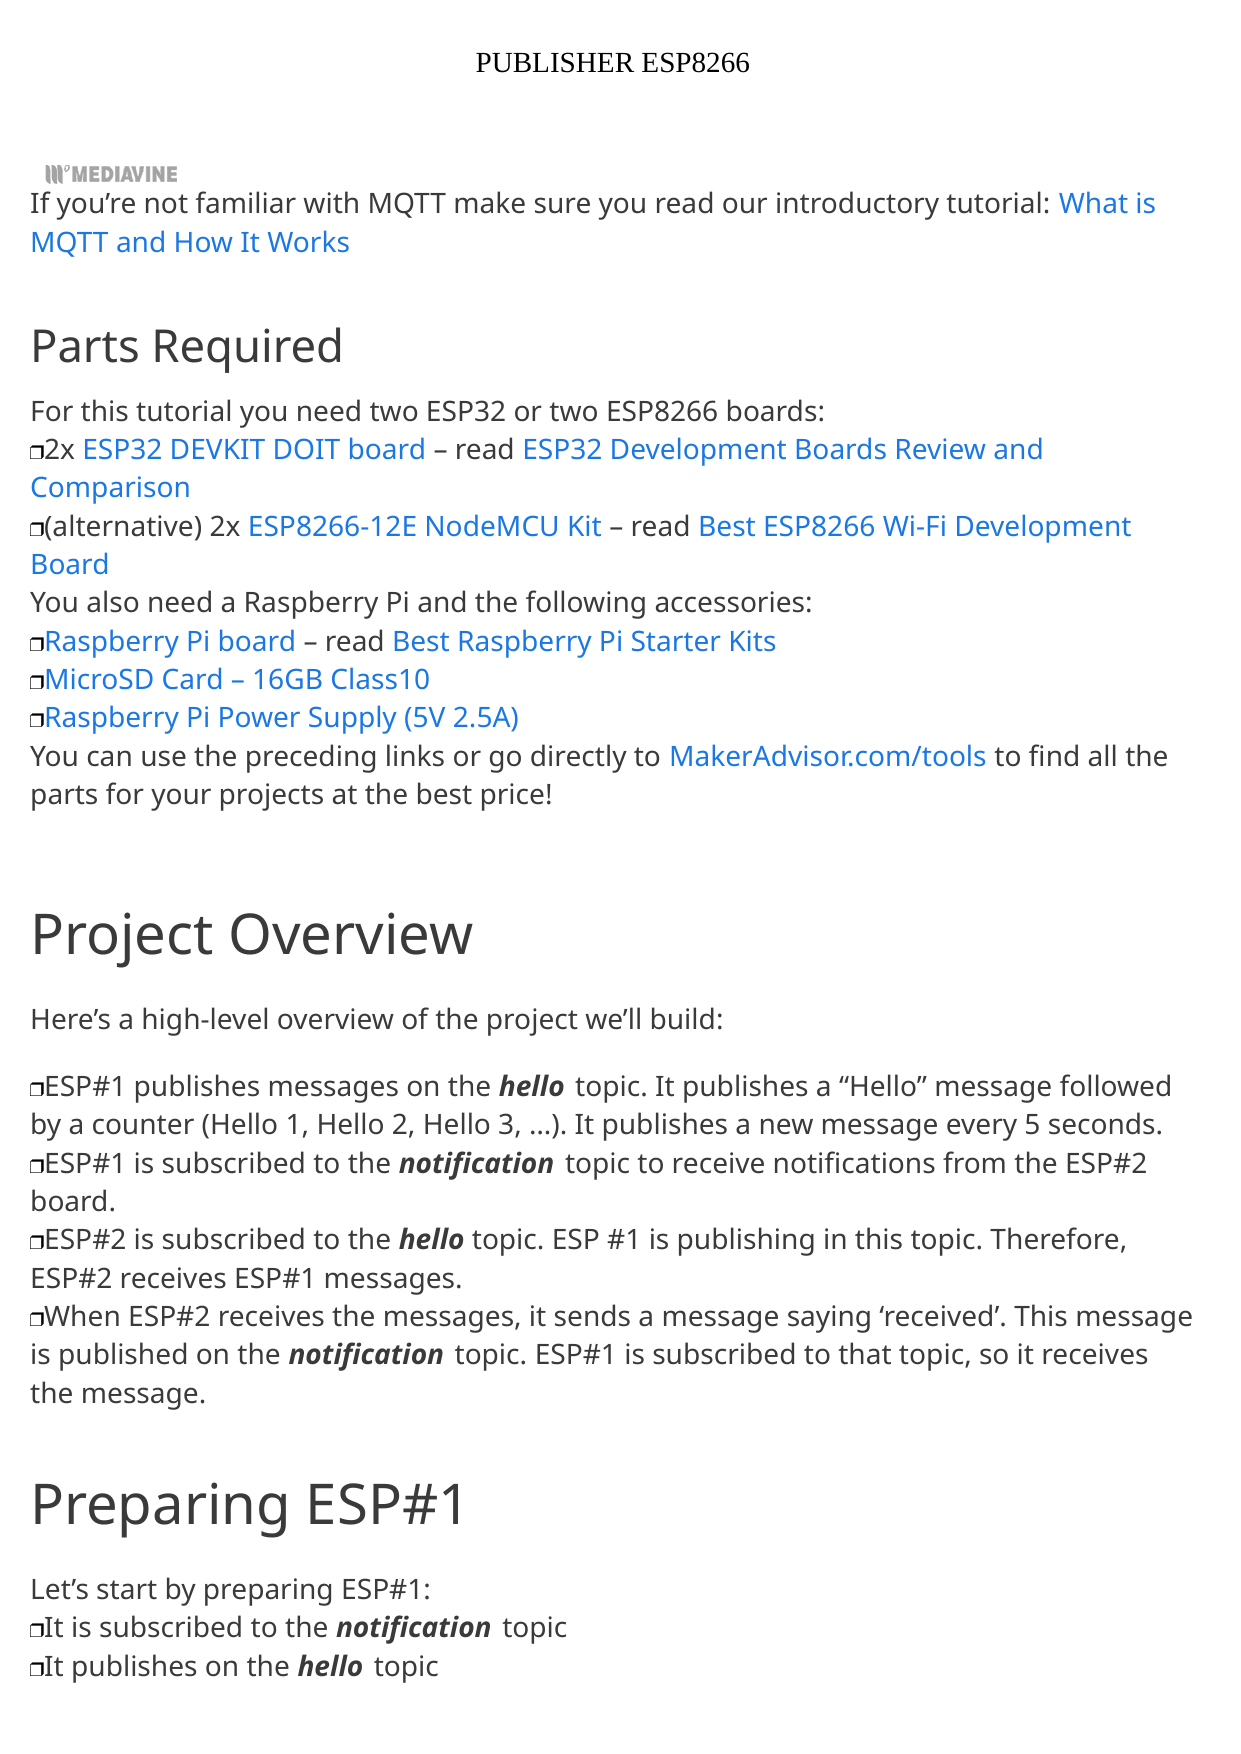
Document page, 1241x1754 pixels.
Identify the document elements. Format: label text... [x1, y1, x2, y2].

subtitle Project Overview [30, 894, 1196, 971]
list 2x ESP32 DEVKIT DOIT board – read ESP32 Development Boards Review and Comparison [30, 429, 1196, 506]
text If you’re not familiar with MQTT make sure you read our introductory tutorial: What is MQTT and How It Works [30, 184, 1196, 260]
subtitle Parts Required [30, 313, 1196, 375]
text You can use the preceding links or go directly to MakerAdvisor.com/tools to find all the parts for your projects at the best price! [30, 736, 1196, 813]
list MicroSD Card – 16GB Class10 [30, 659, 1196, 698]
list Raspberry Pi Power Supply (5V 2.5A) [30, 698, 1196, 736]
text Let’s start by preparing ESP#1: [30, 1569, 1196, 1608]
subtitle Preparing ESP#1 [30, 1464, 1196, 1541]
list ESP#2 is subscribed to the hello topic. ESP #1 is publishing in this topic. Therefore, ESP#2 receives ESP#1 messages. [30, 1220, 1196, 1296]
text You also need a Raspberry Pi and the following accessories: [30, 583, 1196, 621]
list It is subscribed to the notification topic [30, 1608, 1196, 1646]
text Here’s a high-level overview of the project we’ll build: [30, 999, 1196, 1038]
list (alternative) 2x ESP8266-12E NodeMCU Kit – read Best ESP8266 Wi-Fi Development Board [30, 506, 1196, 583]
list It publishes on the hello topic [30, 1646, 1196, 1684]
list ESP#1 publishes messages on the hello topic. It publishes a “Hello” message followed by a counter (Hello 1, Hello 2, Hello 3, …). It publishes a new message every 5 seconds. [30, 1066, 1196, 1143]
picture [45, 165, 177, 184]
text For this tutorial you need two ESP32 or two ESP8266 boards: [30, 391, 1196, 429]
list When ESP#2 receives the messages, it sends a message saying ‘received’. This message is published on the notification topic. ESP#1 is subscribed to that topic, so it receives the message. [30, 1296, 1196, 1411]
list Raspberry Pi board – read Best Raspberry Pi Starter Kits [30, 621, 1196, 659]
list ESP#1 is subscribed to the notification topic to receive notifications from the ESP#2 board. [30, 1143, 1196, 1220]
